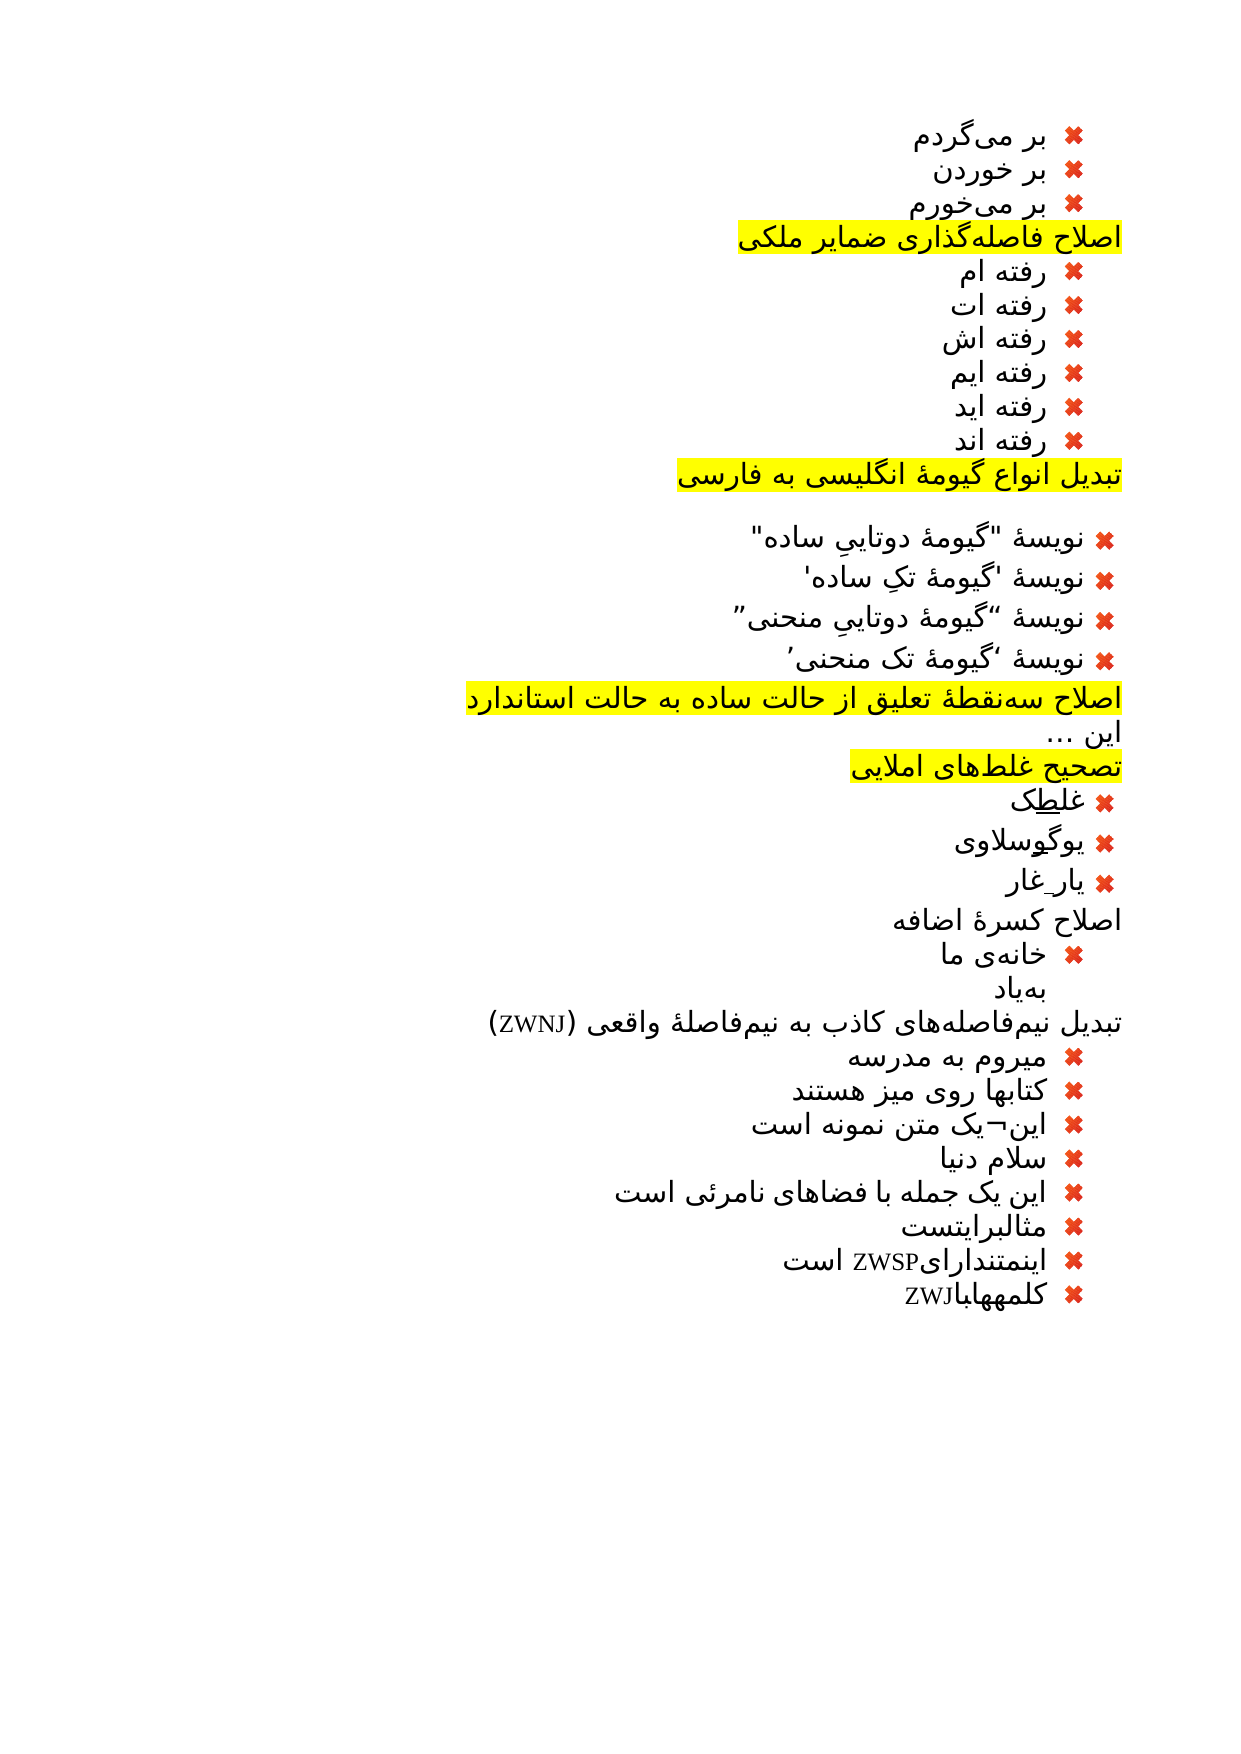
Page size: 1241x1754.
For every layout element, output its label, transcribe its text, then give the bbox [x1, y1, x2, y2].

list نویسهٔ 'گیومهٔ تکِ ساده' [118, 561, 1084, 601]
list رفته اند [118, 424, 1084, 458]
list رفته ات [118, 288, 1084, 322]
list می­روم به مدرسه [118, 1039, 1084, 1073]
list سلام‏ دنیا [118, 1141, 1084, 1175]
list غلطک [118, 783, 1084, 823]
list یوگوسلاوی [118, 823, 1084, 863]
list این یک جمله با فضاهای نامرئی است [118, 1175, 1084, 1209]
list نویسهٔ ‘گیومهٔ تک منحنی’ [118, 641, 1084, 681]
list یار غار [118, 863, 1084, 904]
text اصلاح کسرهٔ اضافه [118, 904, 1122, 938]
list رفته اید [118, 390, 1084, 424]
list نویسهٔ "گیومهٔ دوتاییِ ساده" [118, 520, 1084, 561]
list کلمه‍ها‍با‍ZWJ [118, 1277, 1084, 1311]
list این​متن​دارای​ZWSP است [118, 1243, 1084, 1277]
list مثال﻿برای﻿تست [118, 1209, 1084, 1243]
list بر خوردن [118, 152, 1084, 186]
list این¬یک متن نمونه است [118, 1107, 1084, 1141]
text اصلاح سه‌نقطهٔ تعلیق از حالت ساده به حالت استاندارد این … [118, 681, 1122, 749]
list رفته ایم [118, 356, 1084, 390]
list بر می‌خورم [118, 186, 1084, 220]
text اصلاح فاصله‌گذاری ضمایر ملکی [118, 220, 1122, 254]
list کتاب­ها روی میز هستند [118, 1073, 1084, 1107]
list بر می‌گردم [118, 118, 1084, 152]
text تبدیل انواع گیومهٔ انگلیسی به فارسی [118, 458, 1122, 492]
text تبدیل نیم‌فاصله‌های کاذب به نیم‌فاصلهٔ واقعی (ZWNJ) [118, 1006, 1122, 1039]
list رفته ام [118, 254, 1084, 288]
list نویسهٔ “گیومهٔ دوتاییِ منحنی” [118, 601, 1084, 641]
list رفته اش [118, 322, 1084, 356]
text تصحیح غلط‌های املایی [118, 749, 1122, 783]
list خانه‌ی ما به‌یاد [118, 938, 1084, 1006]
